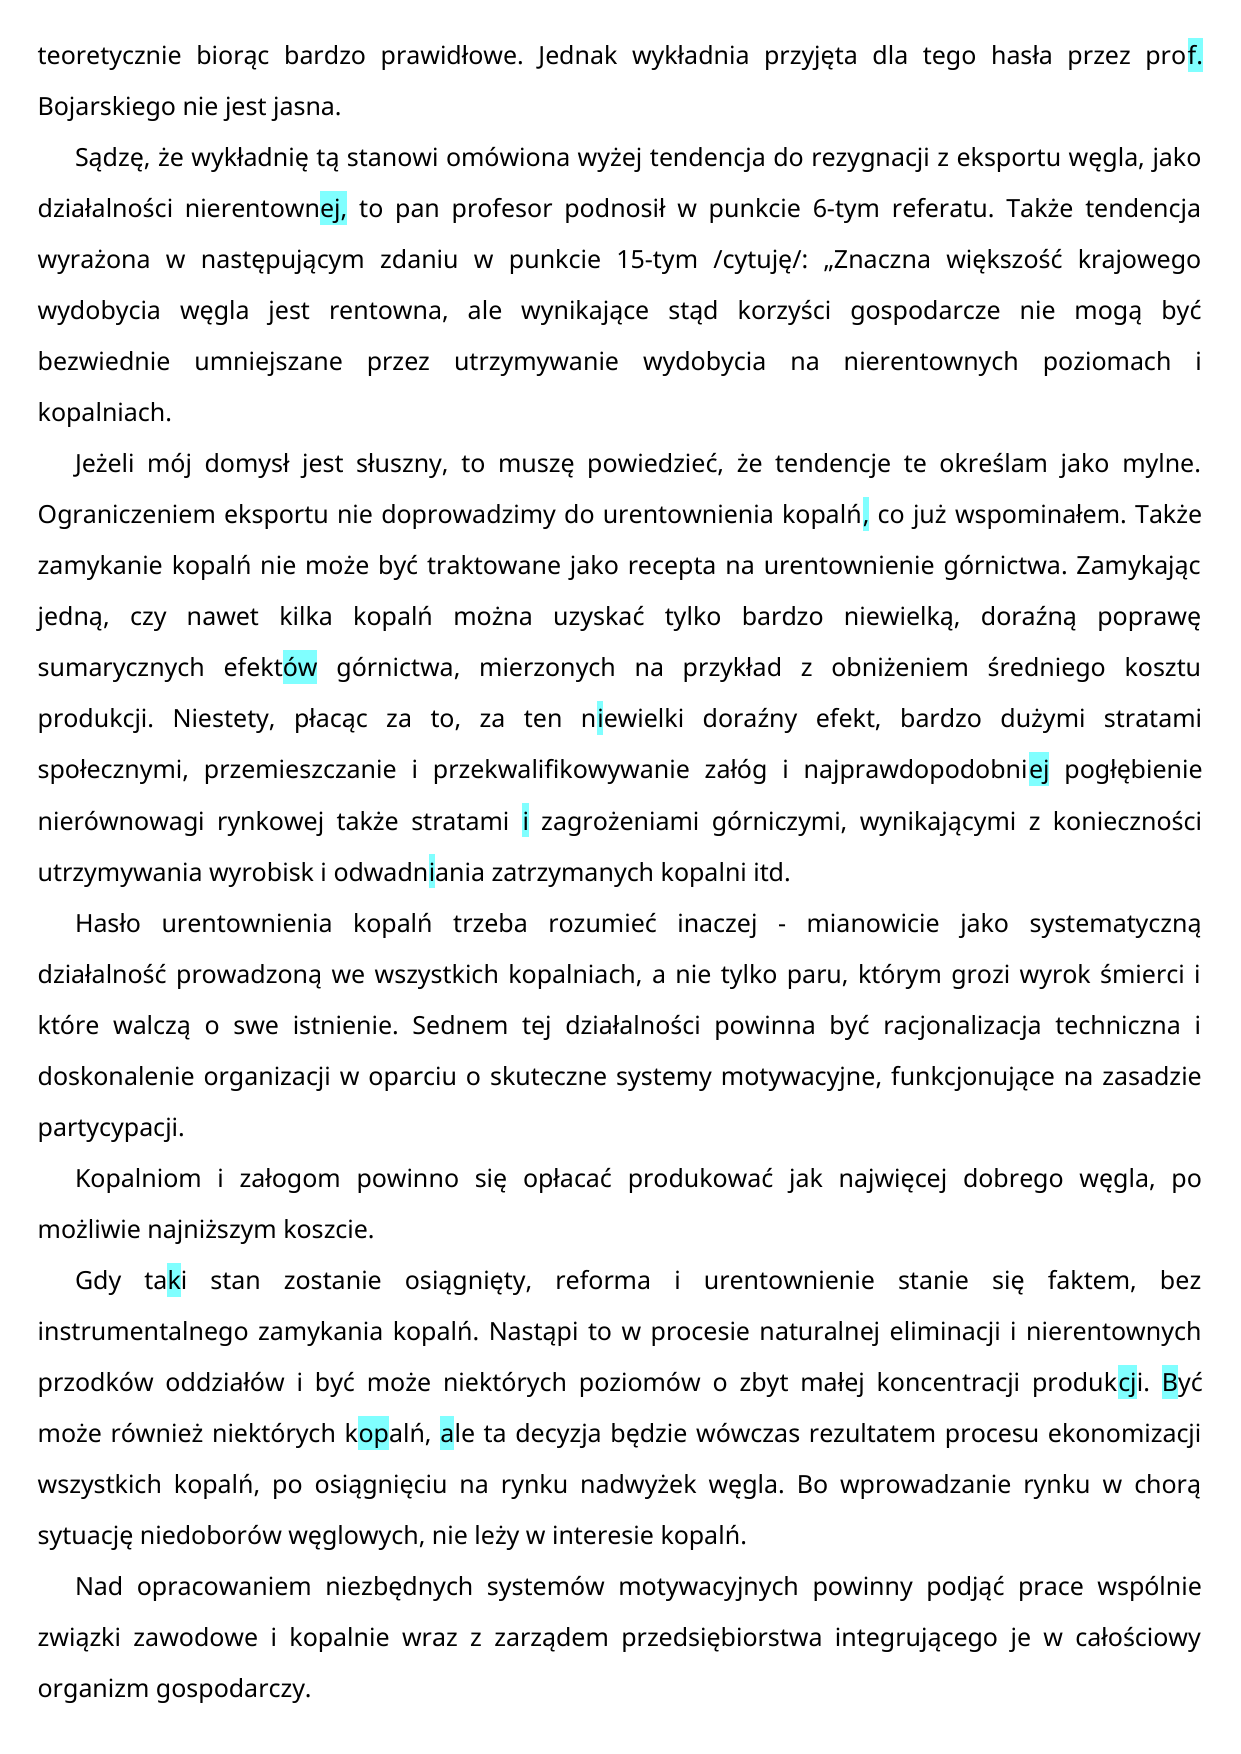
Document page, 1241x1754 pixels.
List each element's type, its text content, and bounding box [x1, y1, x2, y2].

text teoretycznie biorąc bardzo prawidłowe. Jednak wykładnia przyjęta dla tego hasła przez prof. Bojarskiego nie jest jasna. [37, 37, 1203, 123]
text Hasło urentownienia kopalń trzeba rozumieć inaczej - mianowicie jako systematyczną działalność prowadzoną we wszystkich kopalniach, a nie tylko paru, którym grozi wyrok śmierci i które walczą o swe istnienie. Sednem tej działalności powinna być racjonalizacja techniczna i doskonalenie organizacji w oparciu o skuteczne systemy motywacyjne, funkcjonujące na zasadzie partycypacji. [37, 905, 1203, 1143]
text Kopalniom i załogom powinno się opłacać produkować jak najwięcej dobrego węgla, po możliwie najniższym koszcie. [37, 1160, 1203, 1246]
text Gdy taki stan zostanie osiągnięty, reforma i urentownienie stanie się faktem, bez instrumentalnego zamykania kopalń. Nastąpi to w procesie naturalnej eliminacji i nierentownych przodków oddziałów i być może niektórych poziomów o zbyt małej koncentracji produkcji. Być może również niektórych kopalń, ale ta decyzja będzie wówczas rezultatem procesu ekonomizacji wszystkich kopalń, po osiągnięciu na rynku nadwyżek węgla. Bo wprowadzanie rynku w chorą sytuację niedoborów węglowych, nie leży w interesie kopalń. [37, 1262, 1203, 1552]
text Sądzę, że wykładnię tą stanowi omówiona wyżej tendencja do rezygnacji z eksportu węgla, jako działalności nierentownej, to pan profesor podnosił w punkcie 6-tym referatu. Także tendencja wyrażona w następującym zdaniu w punkcie 15-tym /cytuję/: „Znaczna większość krajowego wydobycia węgla jest rentowna, ale wynikające stąd korzyści gospodarcze nie mogą być bezwiednie umniejszane przez utrzymywanie wydobycia na nierentownych poziomach i kopalniach. [37, 139, 1203, 429]
text Nad opracowaniem niezbędnych systemów motywacyjnych powinny podjąć prace wspólnie związki zawodowe i kopalnie wraz z zarządem przedsiębiorstwa integrującego je w całościowy organizm gospodarczy. [37, 1569, 1203, 1705]
text Jeżeli mój domysł jest słuszny, to muszę powiedzieć, że tendencje te określam jako mylne. Ograniczeniem eksportu nie doprowadzimy do urentownienia kopalń, co już wspominałem. Także zamykanie kopalń nie może być traktowane jako recepta na urentownienie górnictwa. Zamykając jedną, czy nawet kilka kopalń można uzyskać tylko bardzo niewielką, doraźną poprawę sumarycznych efektów górnictwa, mierzonych na przykład z obniżeniem średniego kosztu produkcji. Niestety, płacąc za to, za ten niewielki doraźny efekt, bardzo dużymi stratami społecznymi, przemieszczanie i przekwalifikowywanie załóg i najprawdopodobniej pogłębienie nierównowagi rynkowej także stratami i zagrożeniami górniczymi, wynikającymi z konieczności utrzymywania wyrobisk i odwadniania zatrzymanych kopalni itd. [37, 446, 1203, 888]
